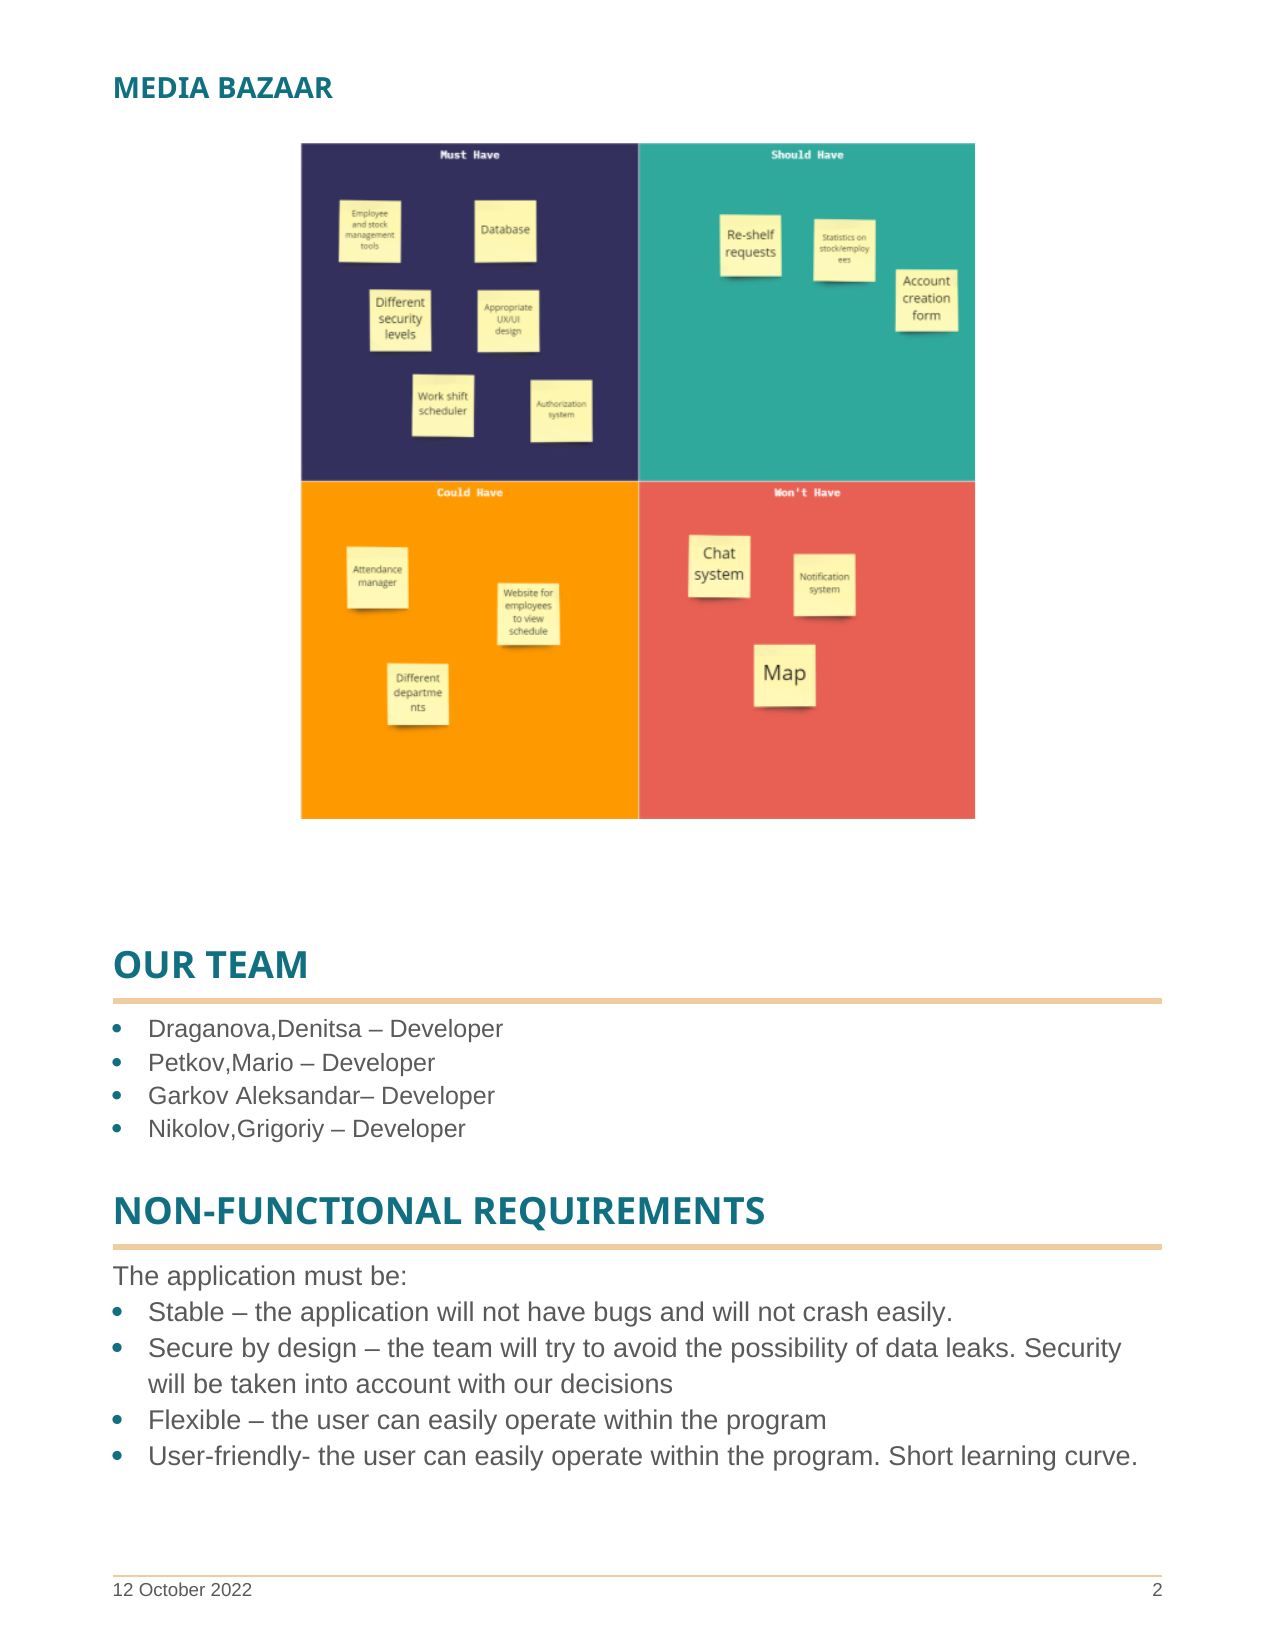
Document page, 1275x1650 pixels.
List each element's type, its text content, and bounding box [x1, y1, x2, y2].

list Secure by design – the team will try to avoid the possibility of data leaks. Security will be taken into account with our decisions [112, 1332, 1162, 1399]
list Petkov,Mario – Developer [112, 1048, 1162, 1076]
list Garkov Aleksandar– Developer [112, 1081, 1162, 1109]
list Flexible – the user can easily operate within the program [112, 1404, 1162, 1436]
subtitle OUR Team [112, 939, 1162, 1004]
list The application must be: [112, 1260, 1162, 1292]
list Stable – the application will not have bugs and will not crash easily. [112, 1296, 1162, 1328]
list Draganova,Denitsa – Developer [112, 1014, 1162, 1043]
list Nikolov,Grigoriy – Developer [112, 1114, 1162, 1143]
list User-friendly- the user can easily operate within the program. Short learning curve. [112, 1440, 1162, 1472]
subtitle non-functional Requirements [112, 1184, 1162, 1250]
